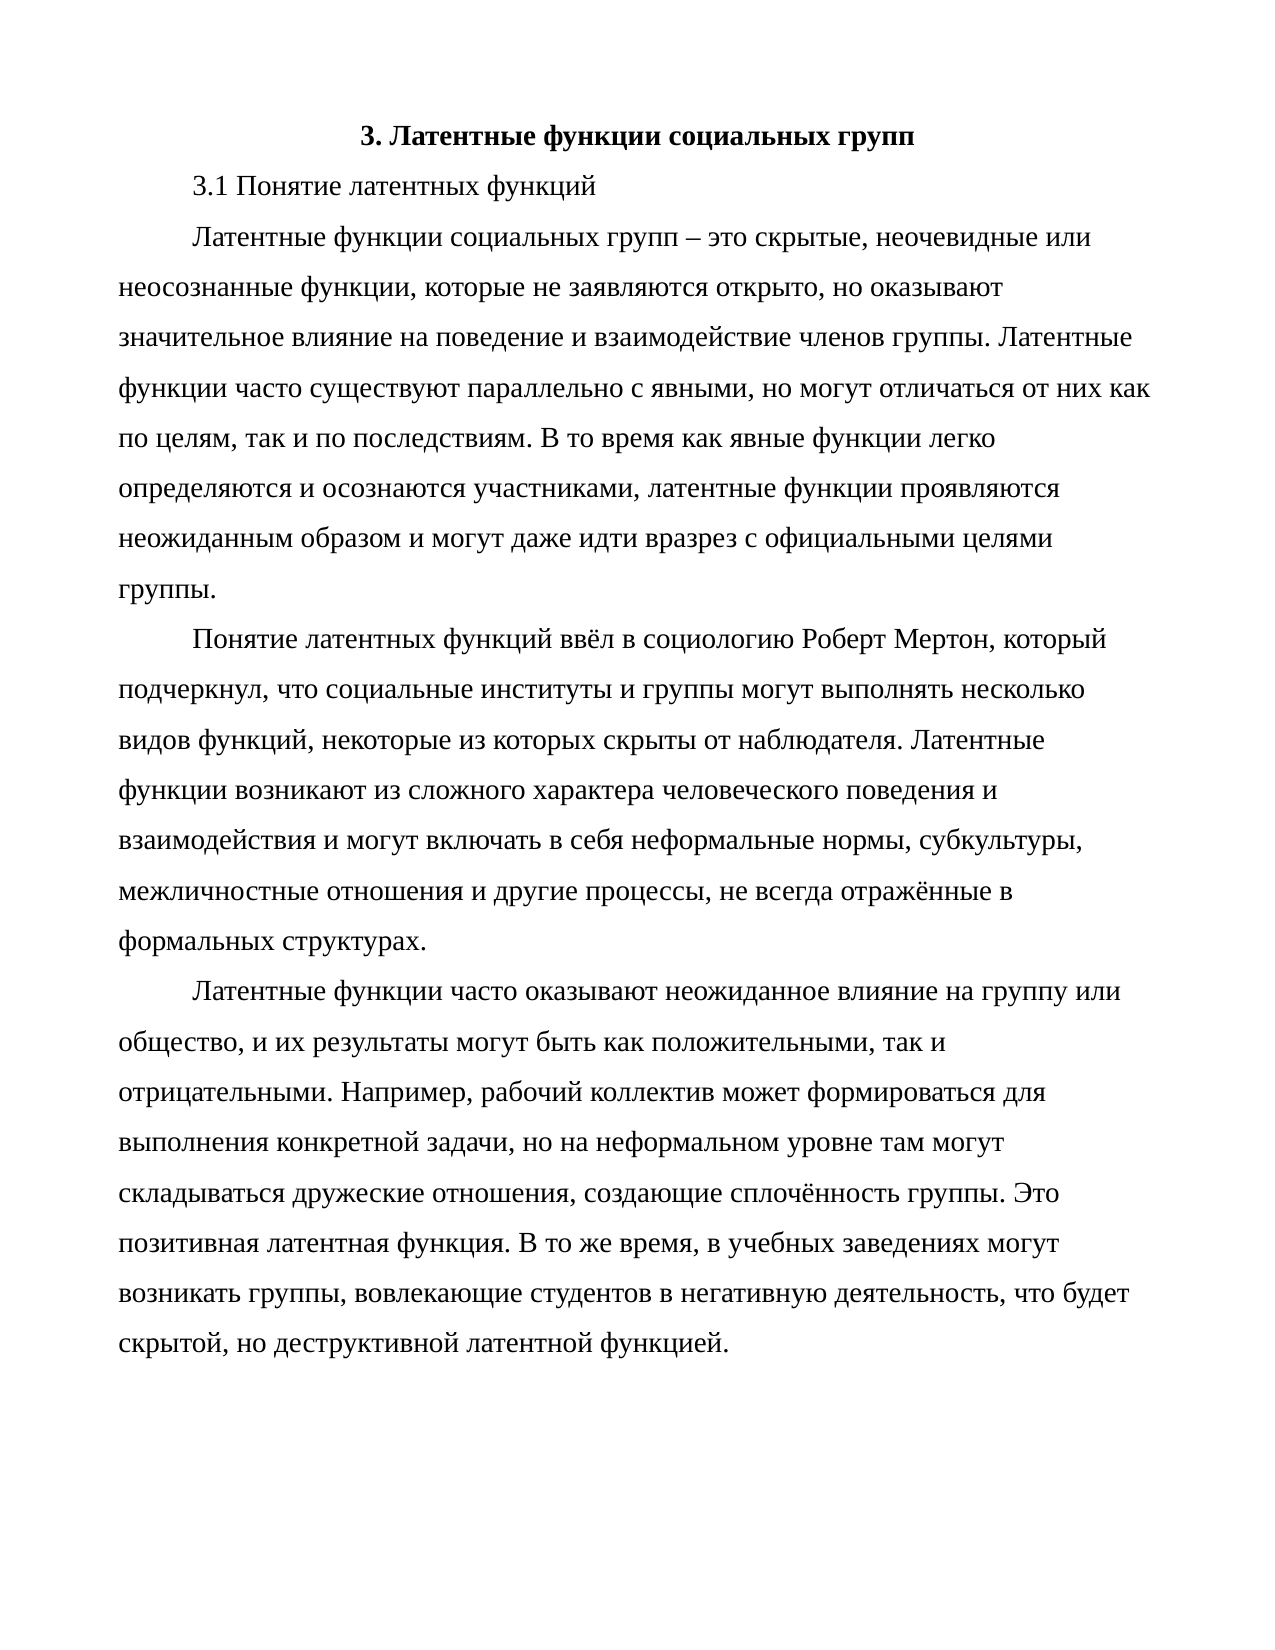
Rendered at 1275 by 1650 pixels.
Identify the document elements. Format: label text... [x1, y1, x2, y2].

text 3. Латентные функции социальных групп [118, 118, 1157, 152]
text 3.1 Понятие латентных функций [118, 168, 1157, 202]
text Латентные функции социальных групп – это скрытые, неочевидные или неосознанные функции, которые не заявляются открыто, но оказывают значительное влияние на поведение и взаимодействие членов группы. Латентные функции часто существуют параллельно с явными, но могут отличаться от них как по целям, так и по последствиям. В то время как явные функции легко определяются и осознаются участниками, латентные функции проявляются неожиданным образом и могут даже идти вразрез с официальными целями группы. [118, 219, 1157, 604]
text Латентные функции часто оказывают неожиданное влияние на группу или общество, и их результаты могут быть как положительными, так и отрицательными. Например, рабочий коллектив может формироваться для выполнения конкретной задачи, но на неформальном уровне там могут складываться дружеские отношения, создающие сплочённость группы. Это позитивная латентная функция. В то же время, в учебных заведениях могут возникать группы, вовлекающие студентов в негативную деятельность, что будет скрытой, но деструктивной латентной функцией. [118, 973, 1157, 1359]
text Понятие латентных функций ввёл в социологию Роберт Мертон, который подчеркнул, что социальные институты и группы могут выполнять несколько видов функций, некоторые из которых скрыты от наблюдателя. Латентные функции возникают из сложного характера человеческого поведения и взаимодействия и могут включать в себя неформальные нормы, субкультуры, межличностные отношения и другие процессы, не всегда отражённые в формальных структурах. [118, 621, 1157, 957]
